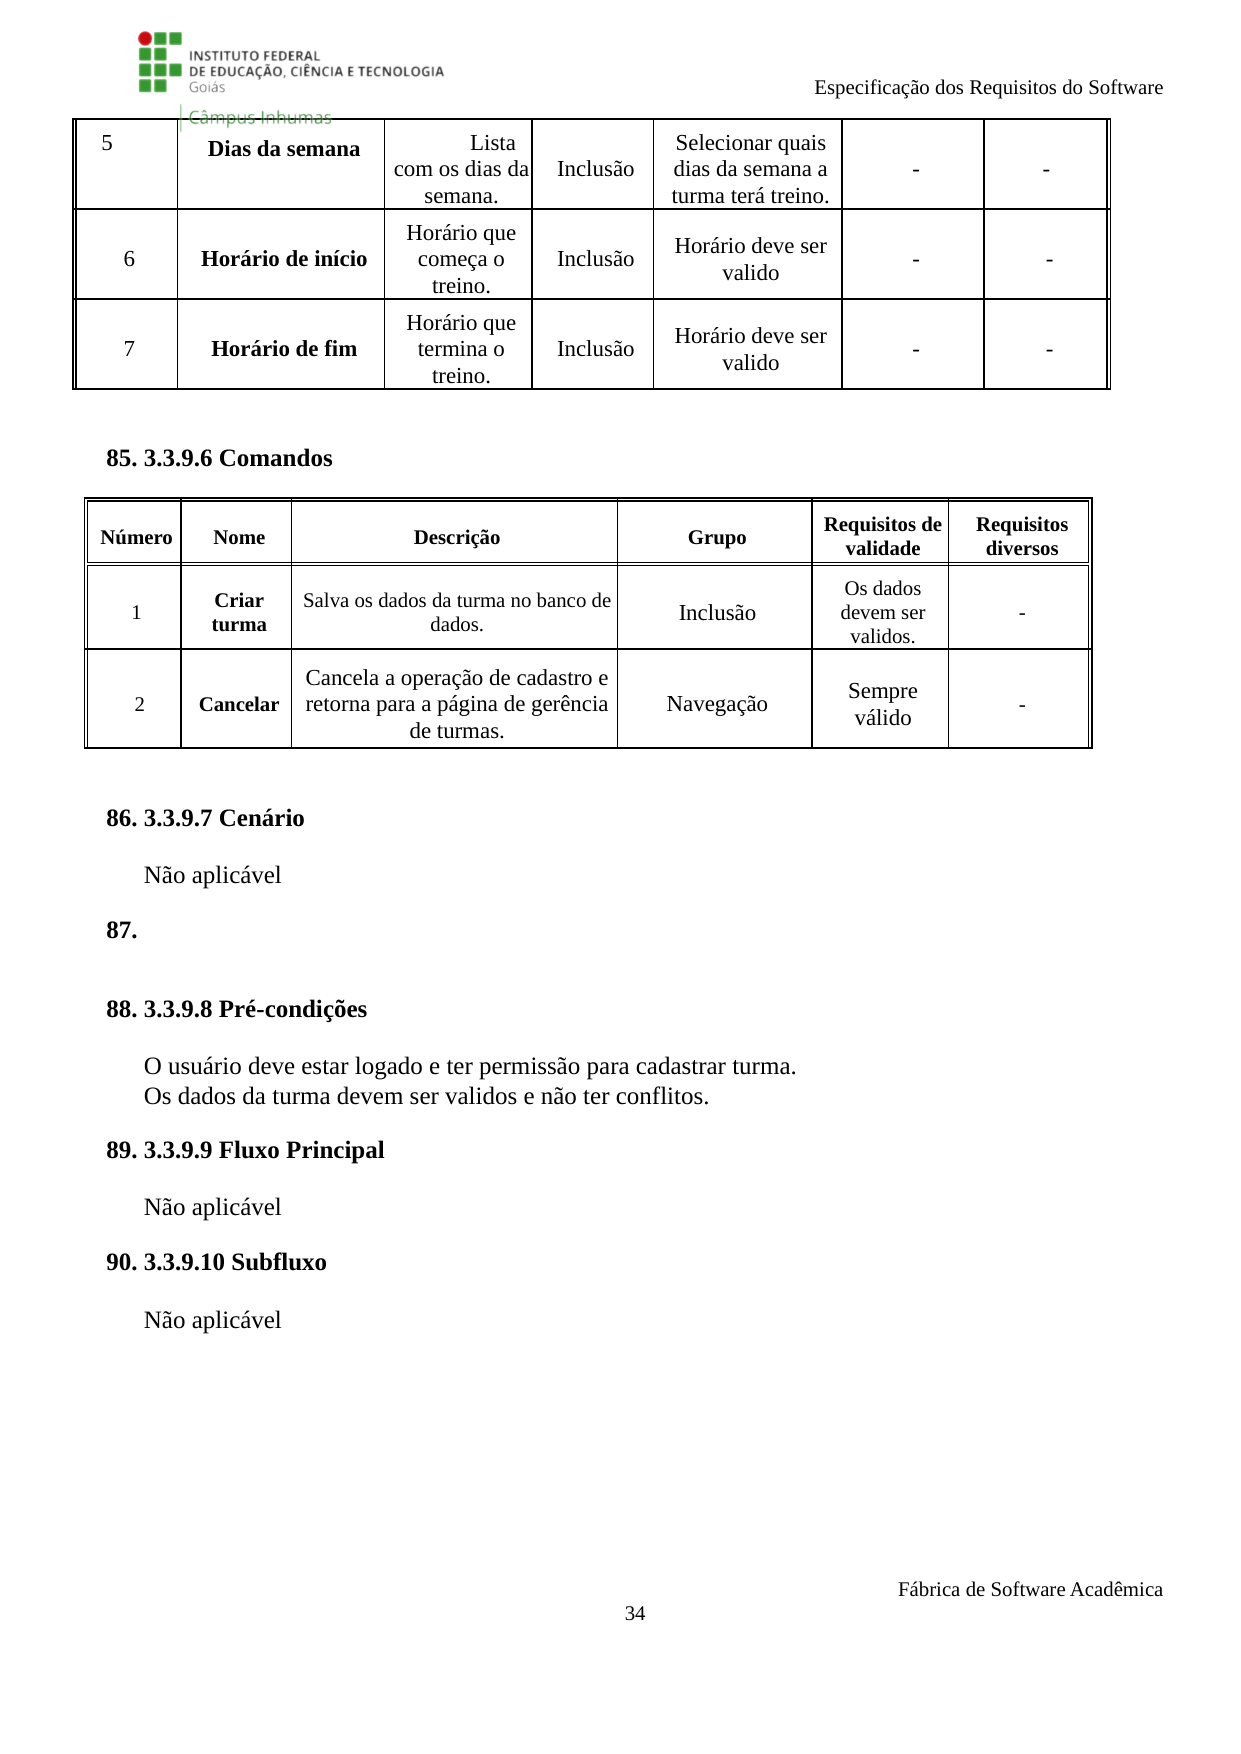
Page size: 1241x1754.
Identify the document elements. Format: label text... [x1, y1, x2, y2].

list 3.3.9.10 Subfluxo [106, 1247, 1163, 1276]
table_cell - [843, 210, 983, 298]
table_cell Inclusão [618, 566, 811, 648]
table_cell Criar turma [182, 566, 291, 648]
text Não aplicável [106, 1188, 1163, 1222]
table_cell Horário deve ser valido [654, 210, 841, 298]
table_cell Dias da semana [178, 120, 384, 208]
table_header Requisitos de validade [813, 502, 948, 561]
table_cell - [843, 120, 983, 208]
table_cell Horário deve ser valido [654, 300, 841, 388]
table_cell Horário que começa o treino. [385, 210, 531, 298]
table_cell Salva os dados da turma no banco de dados. [292, 566, 617, 648]
table_cell Horário que termina o treino. [385, 300, 531, 388]
table_cell - [949, 566, 1088, 648]
table_cell - [985, 300, 1106, 388]
text Não aplicável [106, 856, 1163, 890]
table_header Descrição [292, 502, 617, 561]
text Não aplicável [106, 1301, 1163, 1334]
table_cell Navegação [618, 650, 811, 747]
table_cell 6 [77, 210, 177, 298]
list 3.3.9.6 Comandos [106, 443, 1163, 472]
table_cell - [949, 650, 1088, 747]
table_cell Inclusão [533, 210, 653, 298]
table_cell Horário de fim [178, 300, 384, 388]
text Os dados da turma devem ser validos e não ter conflitos. [106, 1081, 1163, 1110]
table_cell - [985, 210, 1106, 298]
table_cell 7 [77, 300, 177, 388]
table_cell Selecionar quais dias da semana a turma terá treino. [654, 120, 841, 208]
table_cell Lista com os dias da semana. [385, 120, 531, 208]
table_cell Cancelar [182, 650, 291, 747]
table_header Número [88, 502, 180, 561]
table_header Nome [182, 502, 291, 561]
list 3.3.9.9 Fluxo Principal [106, 1135, 1163, 1163]
text O usuário deve estar logado e ter permissão para cadastrar turma. [106, 1047, 1163, 1081]
table_cell Inclusão [533, 300, 653, 388]
table_cell Sempre válido [813, 650, 948, 747]
table_cell - [985, 120, 1106, 208]
table_cell Horário de início [178, 210, 384, 298]
table_cell Inclusão [533, 120, 653, 208]
table_header Requisitos diversos [949, 502, 1088, 561]
table_header Grupo [618, 502, 811, 561]
table_cell 1 [88, 566, 180, 648]
list 3.3.9.8 Pré-condições [106, 994, 1163, 1022]
table_cell 5 [77, 120, 177, 208]
table_cell Os dados devem ser validos. [813, 566, 948, 648]
table_cell - [843, 300, 983, 388]
table_cell Cancela a operação de cadastro e retorna para a página de gerência de turmas. [292, 650, 617, 747]
list 3.3.9.7 Cenário [106, 803, 1163, 831]
table_cell 2 [88, 650, 180, 747]
